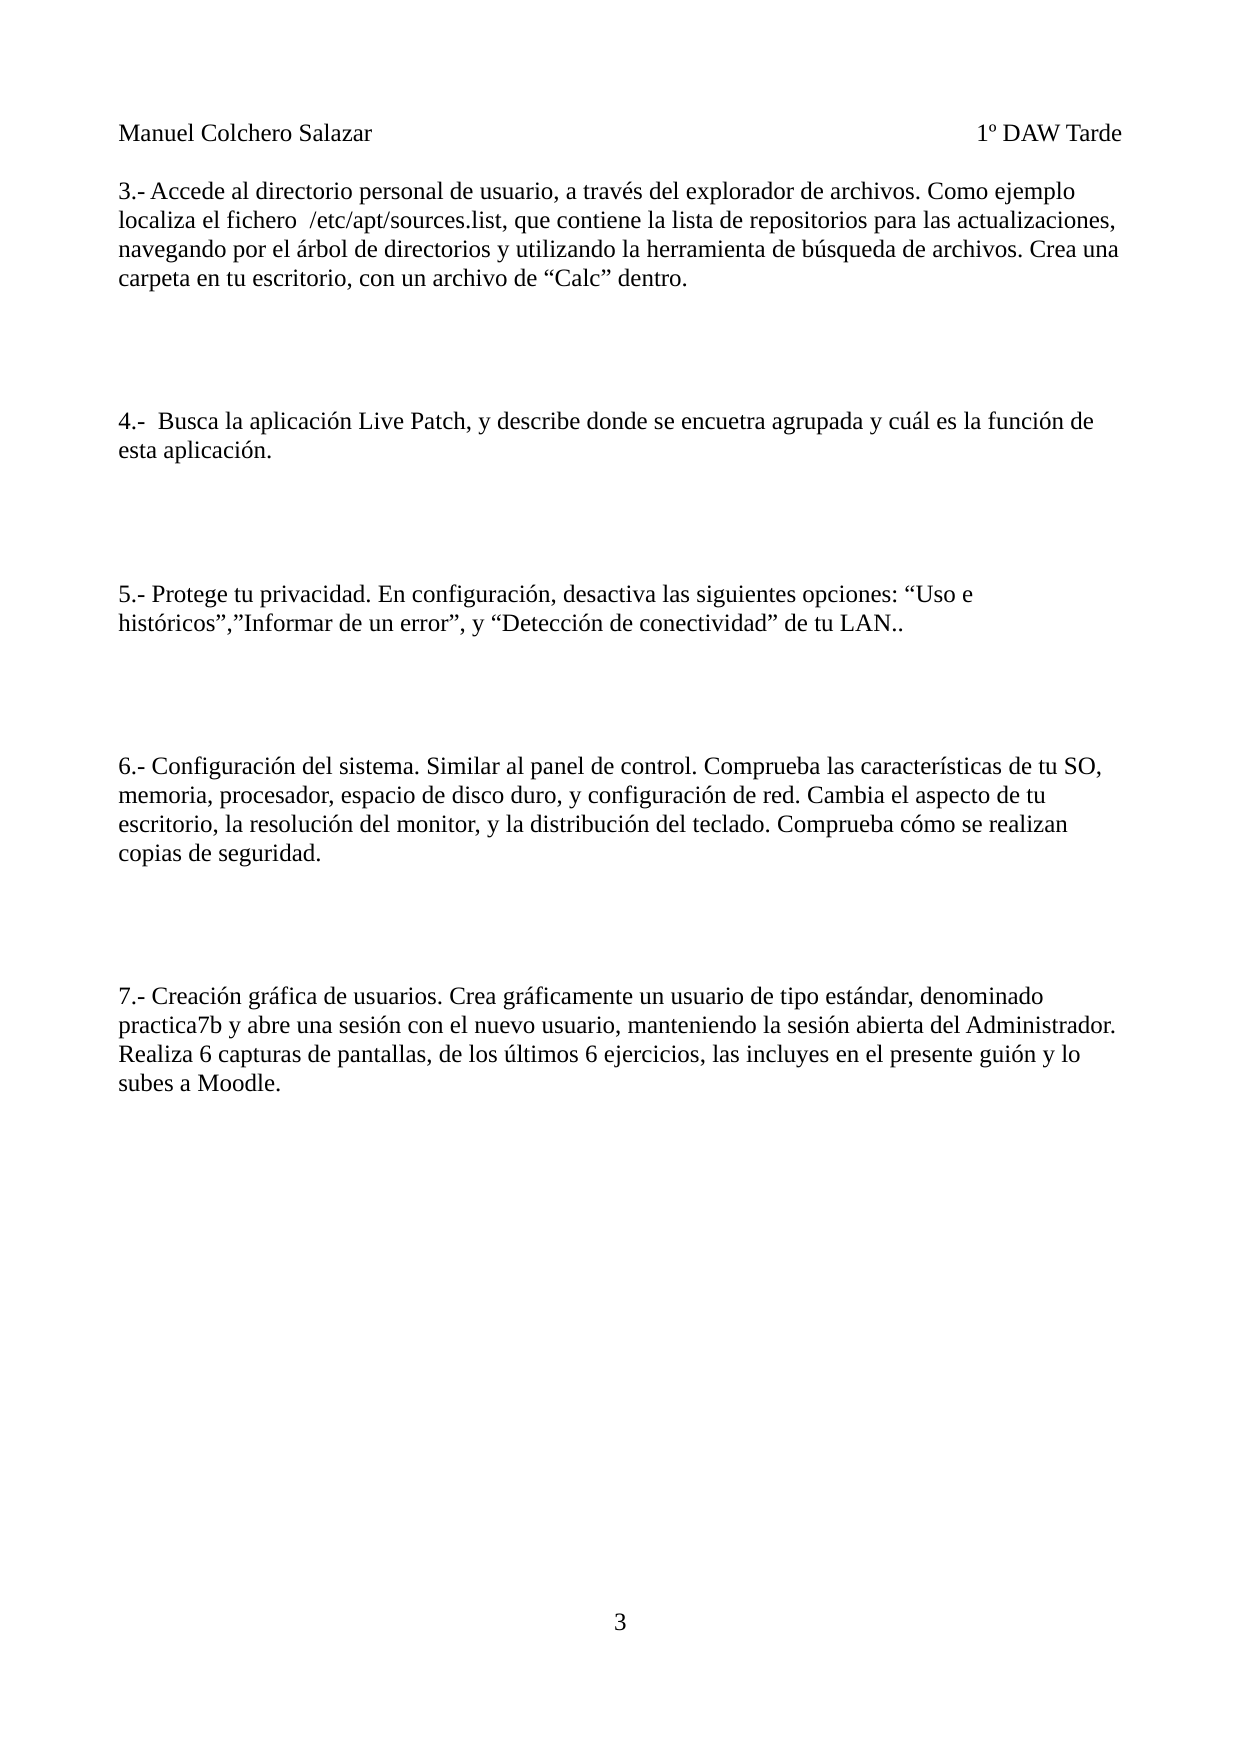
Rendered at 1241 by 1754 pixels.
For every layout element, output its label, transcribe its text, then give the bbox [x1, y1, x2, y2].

text 6.- Configuración del sistema. Similar al panel de control. Comprueba las características de tu SO, memoria, procesador, espacio de disco duro, y configuración de red. Cambia el aspecto de tu escritorio, la resolución del monitor, y la distribución del teclado. Comprueba cómo se realizan copias de seguridad. [118, 751, 1122, 866]
text 5.- Protege tu privacidad. En configuración, desactiva las siguientes opciones: “Uso e históricos”,”Informar de un error”, y “Detección de conectividad” de tu LAN.. [118, 579, 1122, 636]
text 7.- Creación gráfica de usuarios. Crea gráficamente un usuario de tipo estándar, denominado practica7b y abre una sesión con el nuevo usuario, manteniendo la sesión abierta del Administrador. [118, 981, 1122, 1039]
text 3.- Accede al directorio personal de usuario, a través del explorador de archivos. Como ejemplo localiza el fichero /etc/apt/sources.list, que contiene la lista de repositorios para las actualizaciones, navegando por el árbol de directorios y utilizando la herramienta de búsqueda de archivos. Crea una carpeta en tu escritorio, con un archivo de “Calc” dentro. [118, 176, 1122, 291]
text Realiza 6 capturas de pantallas, de los últimos 6 ejercicios, las incluyes en el presente guión y lo subes a Moodle. [118, 1039, 1122, 1096]
text 4.- Busca la aplicación Live Patch, y describe donde se encuetra agrupada y cuál es la función de esta aplicación. [118, 406, 1122, 464]
